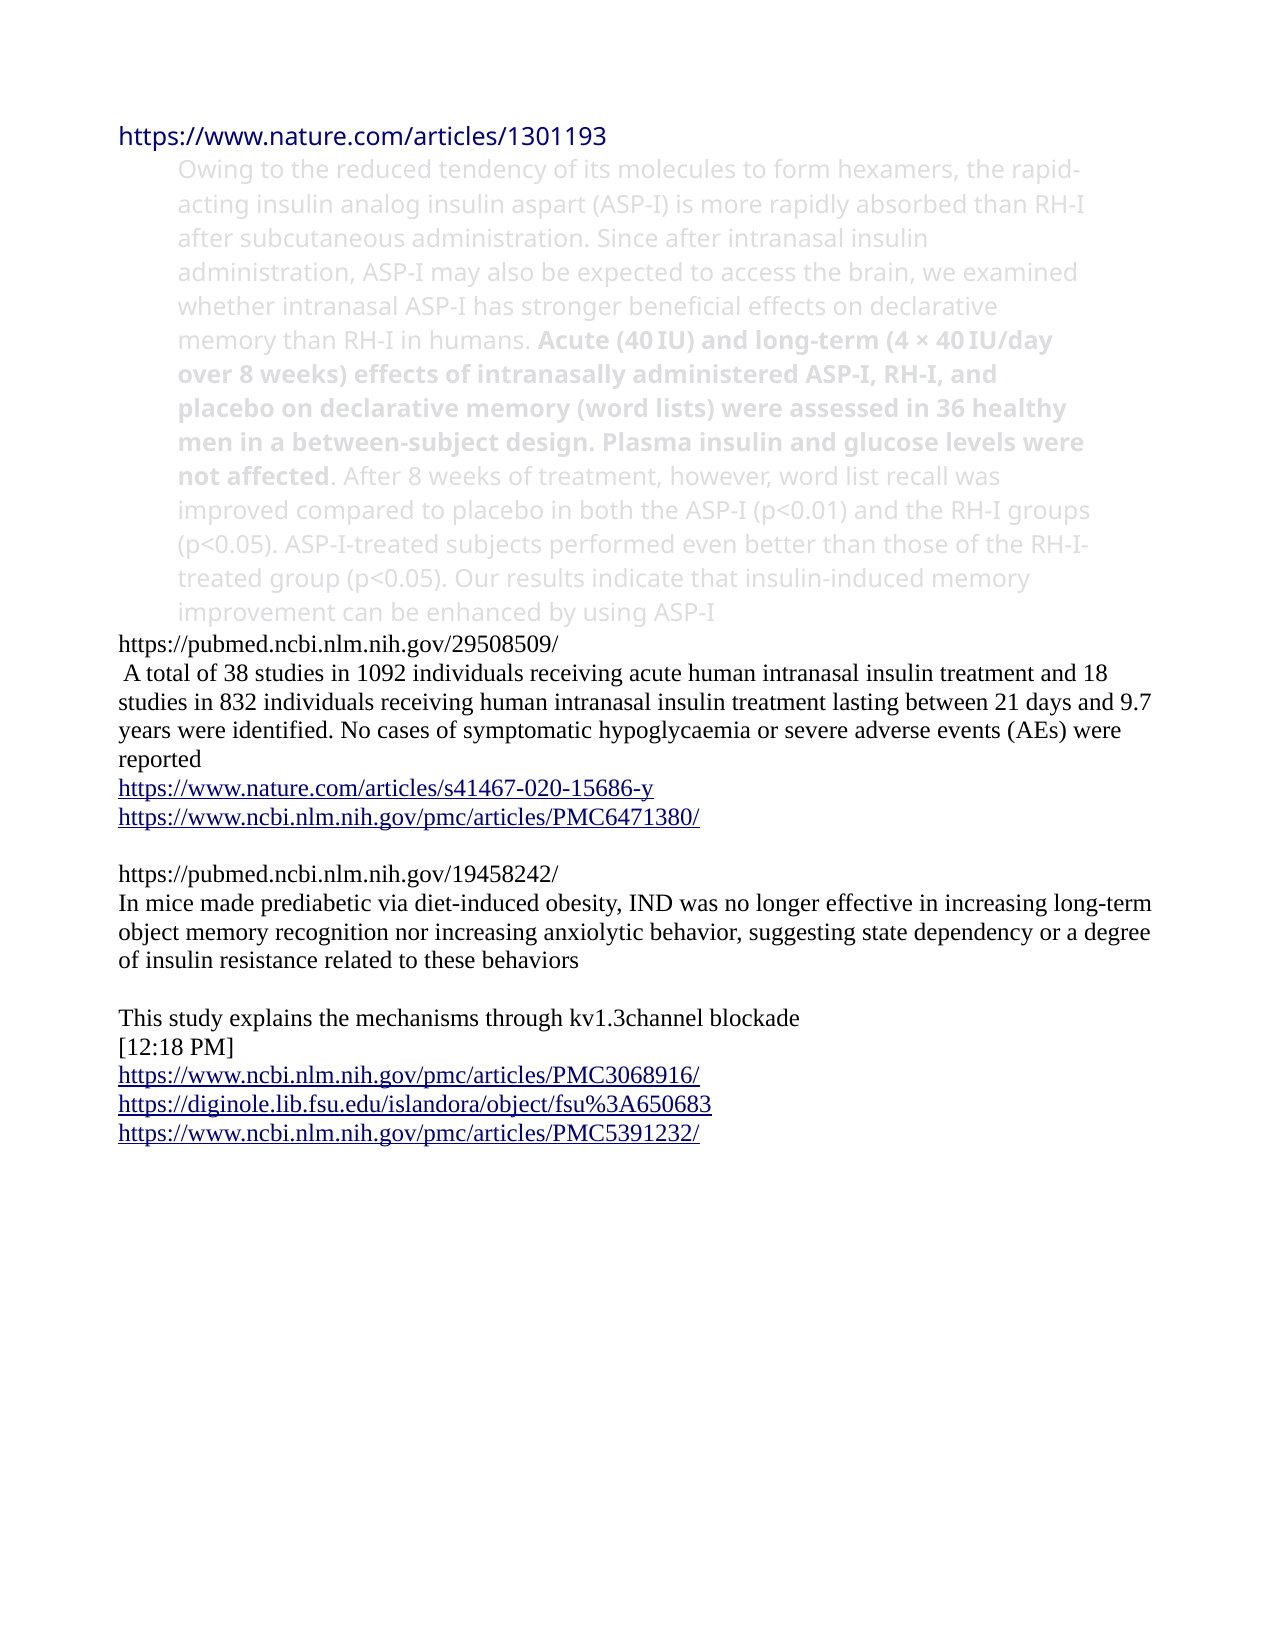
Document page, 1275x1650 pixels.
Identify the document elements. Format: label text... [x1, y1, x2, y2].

text https://pubmed.ncbi.nlm.nih.gov/29508509/ A total of 38 studies in 1092 individuals receiving acute human intranasal insulin treatment and 18 studies in 832 individuals receiving human intranasal insulin treatment lasting between 21 days and 9.7 years were identified. No cases of symptomatic hypoglycaemia or severe adverse events (AEs) were reported https://www.nature.com/articles/s41467-020-15686-y https://www.ncbi.nlm.nih.gov/pmc/articles/PMC6471380/ https://pubmed.ncbi.nlm.nih.gov/19458242/ In mice made prediabetic via diet-induced obesity, IND was no longer effective in increasing long-term object memory recognition nor increasing anxiolytic behavior, suggesting state dependency or a degree of insulin resistance related to these behaviors This study explains the mechanisms through kv1.3channel blockade [12:18 PM] https://www.ncbi.nlm.nih.gov/pmc/articles/PMC3068916/ https://diginole.lib.fsu.edu/islandora/object/fsu%3A650683 https://www.ncbi.nlm.nih.gov/pmc/articles/PMC5391232/ [118, 629, 1157, 1175]
text Owing to the reduced tendency of its molecules to form hexamers, the rapid-acting insulin analog insulin aspart (ASP-I) is more rapidly absorbed than RH-I after subcutaneous administration. Since after intranasal insulin administration, ASP-I may also be expected to access the brain, we examined whether intranasal ASP-I has stronger beneficial effects on declarative memory than RH-I in humans. Acute (40 IU) and long-term (4 × 40 IU/day over 8 weeks) effects of intranasally administered ASP-I, RH-I, and placebo on declarative memory (word lists) were assessed in 36 healthy men in a between-subject design. Plasma insulin and glucose levels were not affected. After 8 weeks of treatment, however, word list recall was improved compared to placebo in both the ASP-I (p<0.01) and the RH-I groups (p<0.05). ASP-I-treated subjects performed even better than those of the RH-I-treated group (p<0.05). Our results indicate that insulin-induced memory improvement can be enhanced by using ASP-I [177, 152, 1098, 629]
text https://www.nature.com/articles/1301193 [118, 118, 1157, 152]
